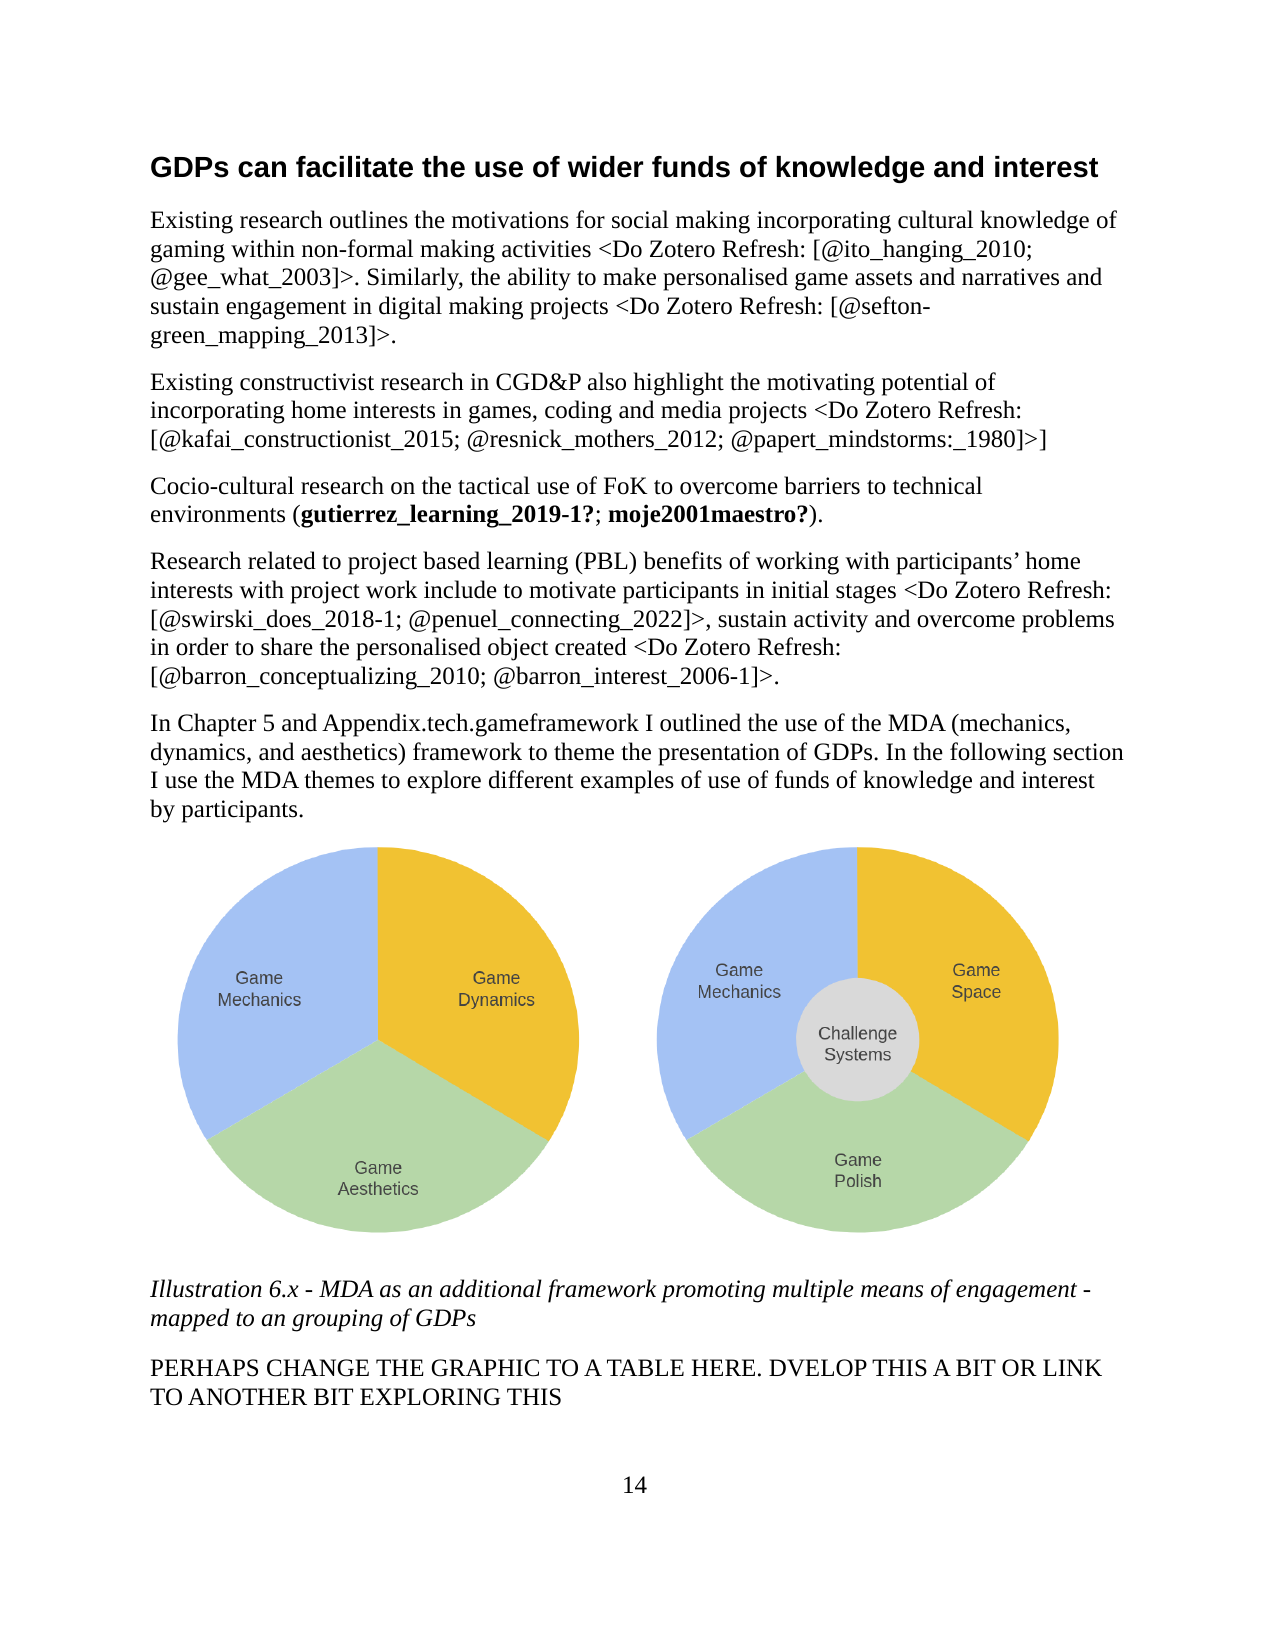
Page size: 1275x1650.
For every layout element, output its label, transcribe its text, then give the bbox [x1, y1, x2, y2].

text Illustration 6.x - MDA as an additional framework promoting multiple means of engagement - mapped to an grouping of GDPs [150, 1274, 1125, 1331]
text PERHAPS CHANGE THE GRAPHIC TO A TABLE HERE. DVELOP THIS A BIT OR LINK TO ANOTHER BIT EXPLORING THIS [150, 1353, 1125, 1410]
text Existing research outlines the motivations for social making incorporating cultural knowledge of gaming within non-formal making activities <Do Zotero Refresh: [@ito_hanging_2010; @gee_what_2003]>. Similarly, the ability to make personalised game assets and narratives and sustain engagement in digital making projects <Do Zotero Refresh: [@sefton-green_mapping_2013]>. [150, 205, 1125, 349]
text Research related to project based learning (PBL) benefits of working with participants’ home interests with project work include to motivate participants in initial stages <Do Zotero Refresh: [@swirski_does_2018-1; @penuel_connecting_2022]>, sustain activity and overcome problems in order to share the personalised object created <Do Zotero Refresh: [@barron_conceptualizing_2010; @barron_interest_2006-1]>. [150, 546, 1125, 690]
text Existing constructivist research in CGD&P also highlight the motivating potential of incorporating home interests in games, coding and media projects <Do Zotero Refresh: [@kafai_constructionist_2015; @resnick_mothers_2012; @papert_mindstorms:_1980]>] [150, 367, 1125, 453]
text In Chapter 5 and Appendix.tech.gameframework I outlined the use of the MDA (mechanics, dynamics, and aesthetics) framework to theme the presentation of GDPs. In the following section I use the MDA themes to explore different examples of use of funds of knowledge and interest by participants. [150, 708, 1125, 823]
subtitle GDPs can facilitate the use of wider funds of knowledge and interest [150, 150, 1125, 183]
picture [150, 831, 1077, 1262]
text Cocio-cultural research on the tactical use of FoK to overcome barriers to technical environments (gutierrez_learning_2019-1?; moje2001maestro?). [150, 471, 1125, 528]
